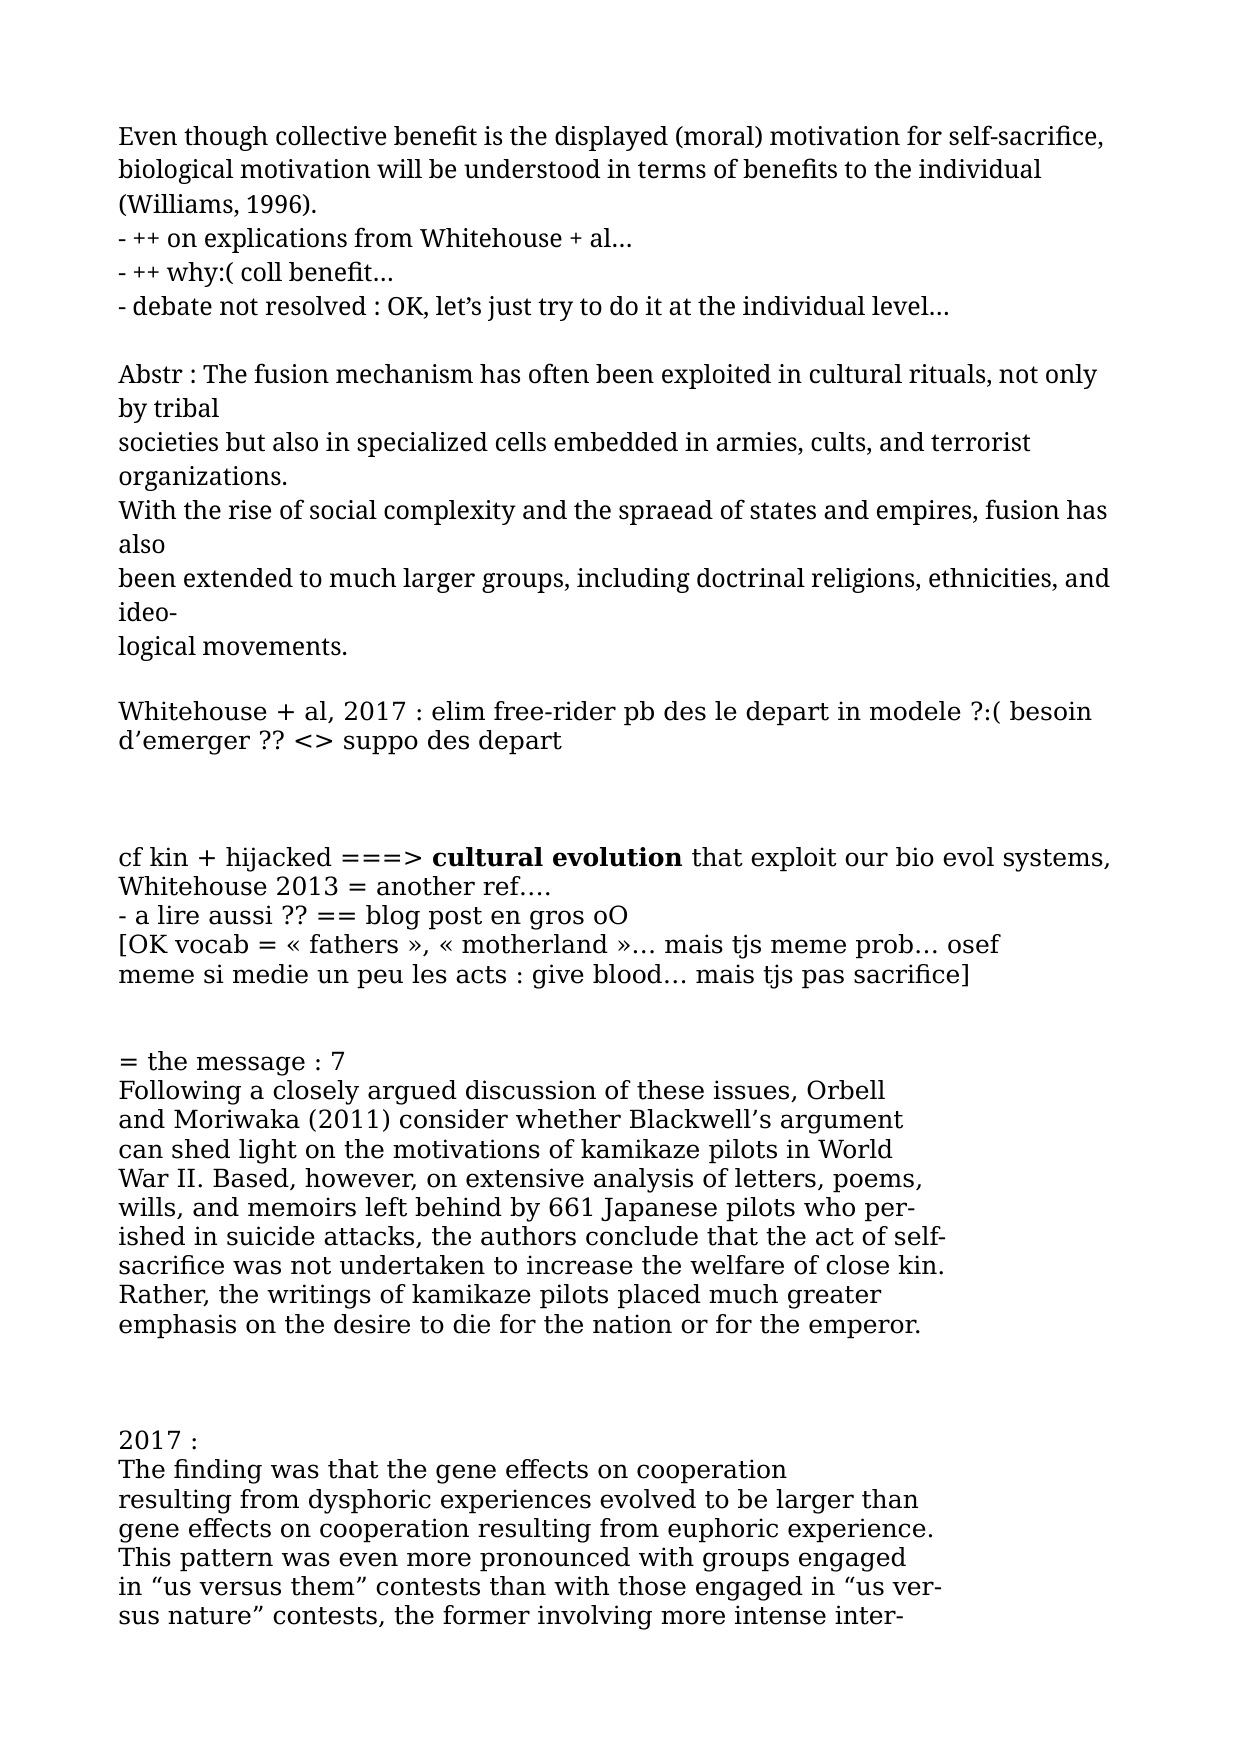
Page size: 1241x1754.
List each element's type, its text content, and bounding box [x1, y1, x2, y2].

text been extended to much larger groups, including doctrinal religions, ethnicities, and ideo- [118, 561, 1122, 629]
text With the rise of social complexity and the spraead of states and empires, fusion has also [118, 493, 1122, 561]
text = the message : 7 [118, 1047, 1122, 1077]
text logical movements. [118, 629, 1122, 663]
text in “us versus them” contests than with those engaged in “us ver- [118, 1572, 1122, 1602]
text - ++ why:( coll benefit… [118, 254, 1122, 288]
text This pattern was even more pronounced with groups engaged [118, 1543, 1122, 1572]
text sus nature” contests, the former involving more intense inter- [118, 1602, 1122, 1631]
text Whitehouse + al, 2017 : elim free-rider pb des le depart in modele ?:( besoin d’emerger ?? <> suppo des depart [118, 697, 1122, 785]
text Abstr : The fusion mechanism has often been exploited in cultural rituals, not only by tribal [118, 357, 1122, 425]
text ished in suicide attacks, the authors conclude that the act of self- [118, 1222, 1122, 1252]
text gene effects on cooperation resulting from euphoric experience. [118, 1514, 1122, 1543]
text societies but also in specialized cells embedded in armies, cults, and terrorist organizations. [118, 425, 1122, 493]
text War II. Based, however, on extensive analysis of letters, poems, [118, 1164, 1122, 1193]
text meme si medie un peu les acts : give blood… mais tjs pas sacrifice] [118, 960, 1122, 989]
text Following a closely argued discussion of these issues, Orbell [118, 1077, 1122, 1106]
text wills, and memoirs left behind by 661 Japanese pilots who per- [118, 1193, 1122, 1222]
text Rather, the writings of kamikaze pilots placed much greater [118, 1281, 1122, 1310]
text sacrifice was not undertaken to increase the welfare of close kin. [118, 1252, 1122, 1281]
text can shed light on the motivations of kamikaze pilots in World [118, 1135, 1122, 1164]
text resulting from dysphoric experiences evolved to be larger than [118, 1485, 1122, 1514]
text [OK vocab = « fathers », « motherland »… mais tjs meme prob… osef [118, 931, 1122, 960]
text - debate not resolved : OK, let’s just try to do it at the individual level… [118, 288, 1122, 322]
text Even though collective benefit is the displayed (moral) motivation for self-sacrifice, biological motivation will be understood in terms of benefits to the individual (Williams, 1996). [118, 118, 1122, 220]
text - a lire aussi ?? == blog post en gros oO [118, 902, 1122, 931]
text - ++ on explications from Whitehouse + al… [118, 220, 1122, 254]
text and Moriwaka (2011) consider whether Blackwell’s argument [118, 1106, 1122, 1135]
text cf kin + hijacked ===> cultural evolution that exploit our bio evol systems, Whitehouse 2013 = another ref…. [118, 843, 1122, 902]
text emphasis on the desire to die for the nation or for the emperor. 2017 : The finding was that the gene effects on cooperation [118, 1310, 1122, 1485]
